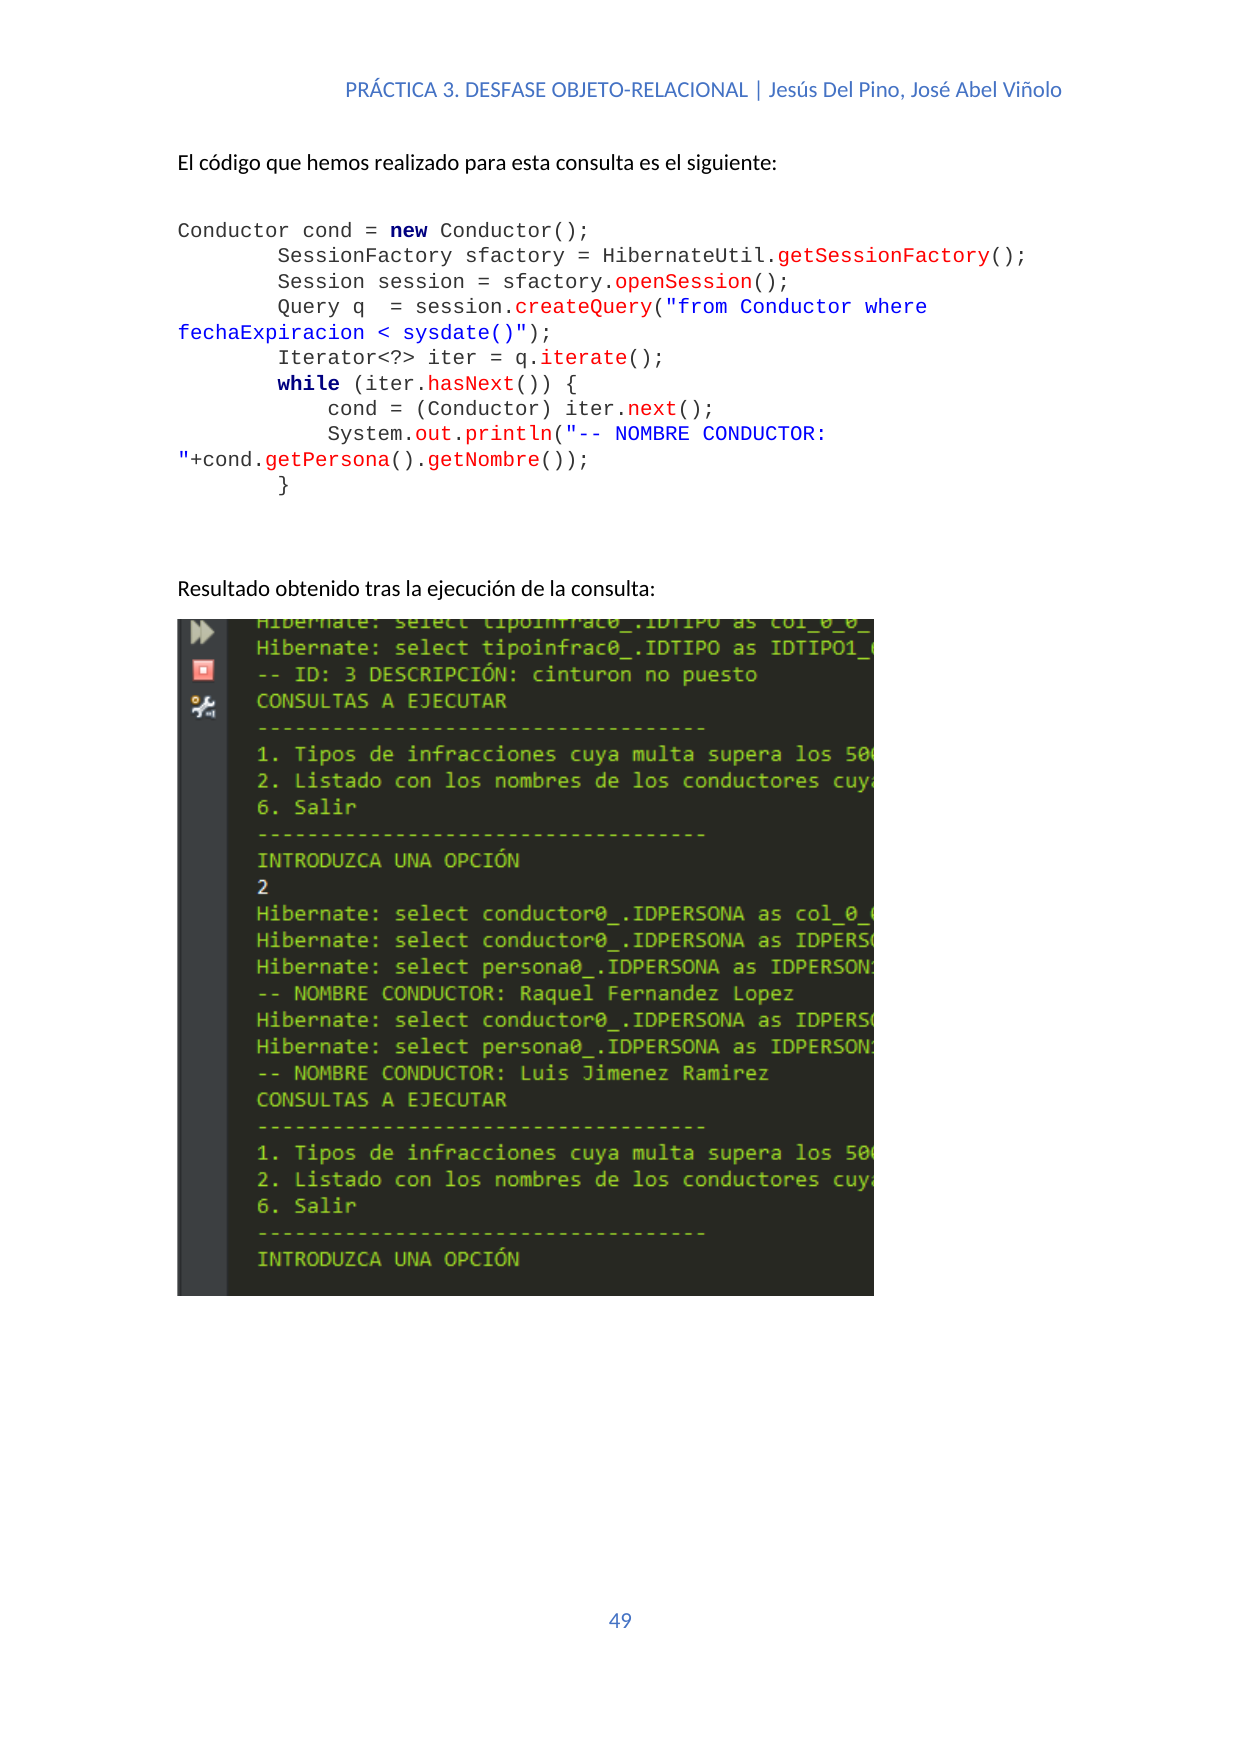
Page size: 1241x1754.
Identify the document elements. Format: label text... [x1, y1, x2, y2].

text } [177, 472, 1063, 498]
text SessionFactory sfactory = HibernateUtil.getSessionFactory(); [177, 244, 1063, 269]
text cond = (Conductor) iter.next(); [177, 396, 1063, 422]
text Conductor cond = new Conductor(); [177, 218, 1063, 244]
text System.out.println("-- NOMBRE CONDUCTOR: "+cond.getPersona().getNombre()); [177, 422, 1063, 472]
text El código que hemos realizado para esta consulta es el siguiente: [177, 148, 1063, 176]
text while (iter.hasNext()) { [177, 371, 1063, 396]
text Resultado obtenido tras la ejecución de la consulta: [177, 574, 1063, 602]
text Query q = session.createQuery("from Conductor where fechaExpiracion < sysdate()"); [177, 294, 1063, 345]
text Iterator<?> iter = q.iterate(); [177, 345, 1063, 371]
text Session session = sfactory.openSession(); [177, 269, 1063, 294]
